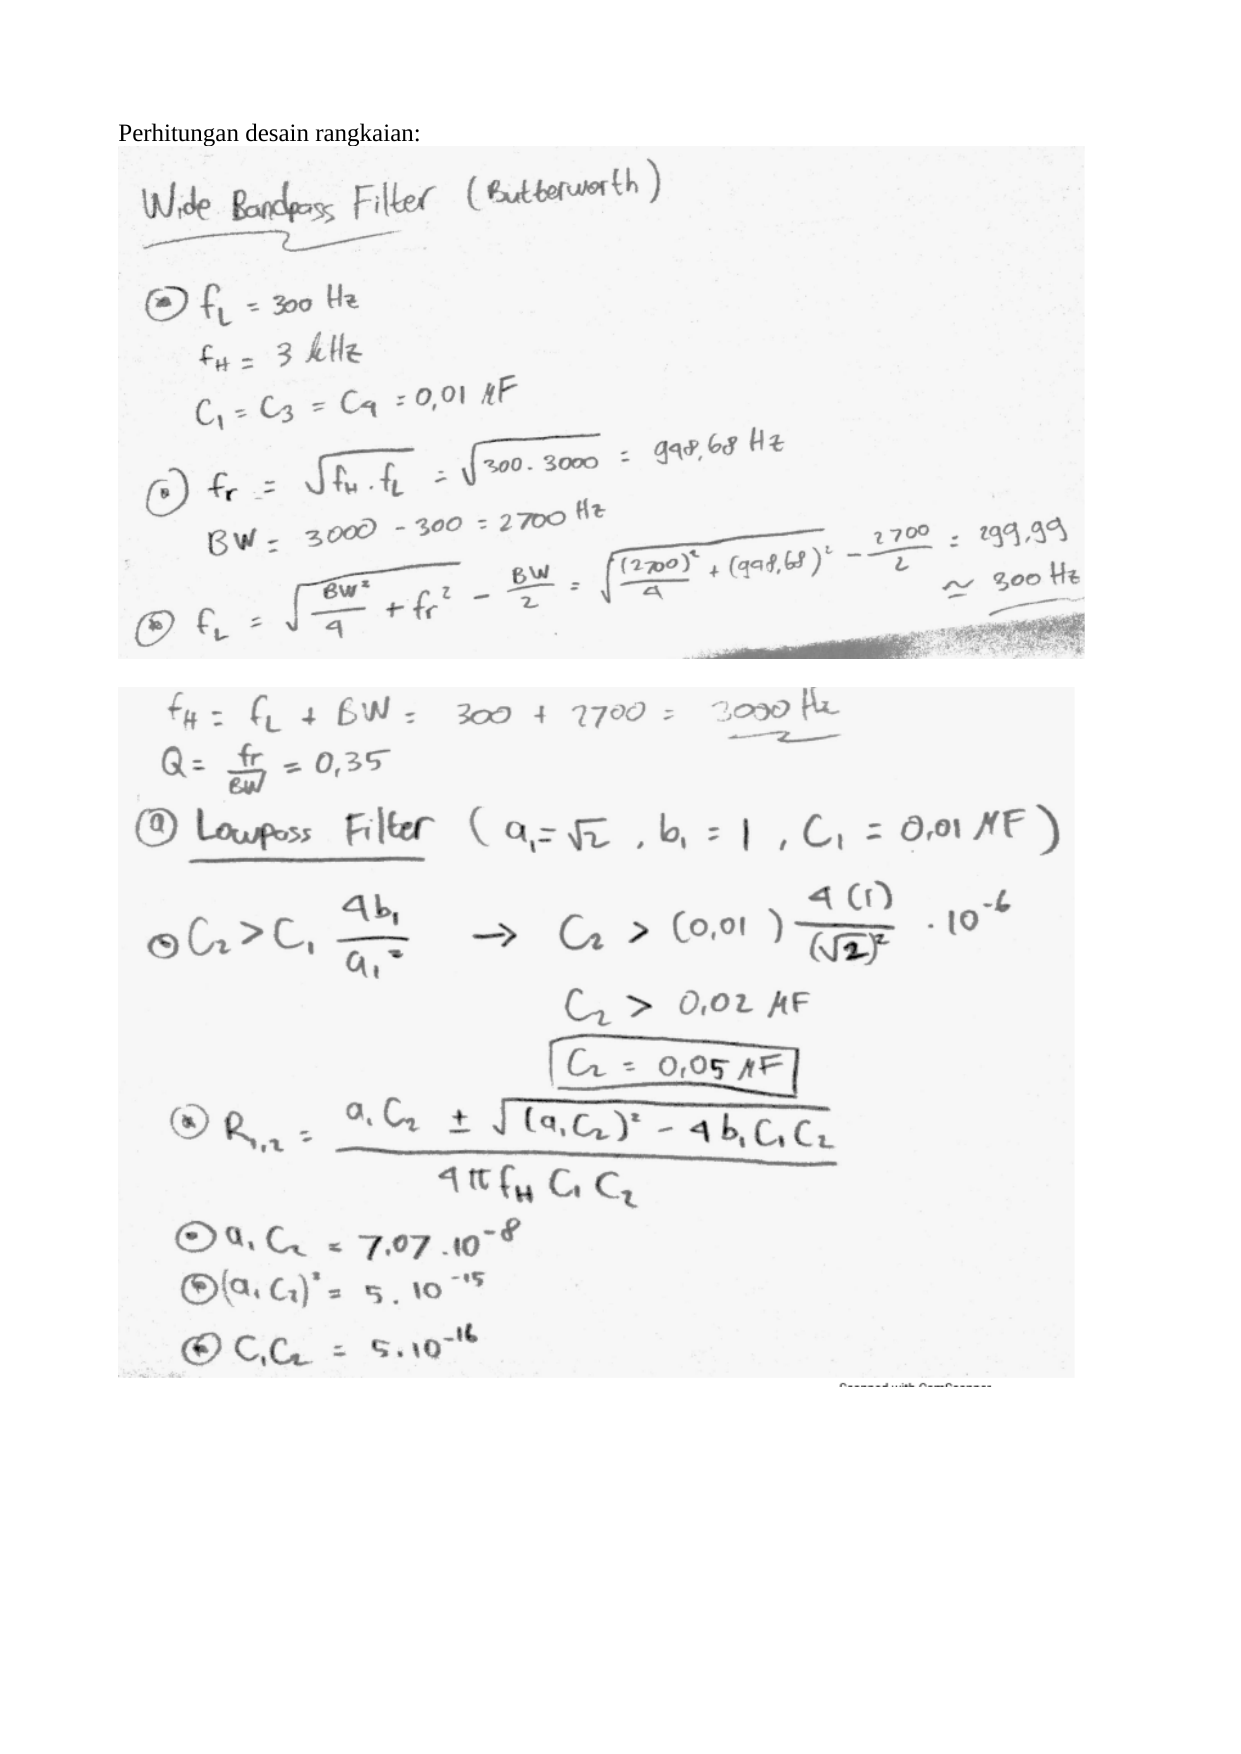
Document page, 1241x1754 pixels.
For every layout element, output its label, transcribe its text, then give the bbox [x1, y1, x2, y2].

picture [118, 146, 1085, 659]
text Perhitungan desain rangkaian: [118, 118, 1122, 147]
picture [118, 687, 1085, 1387]
